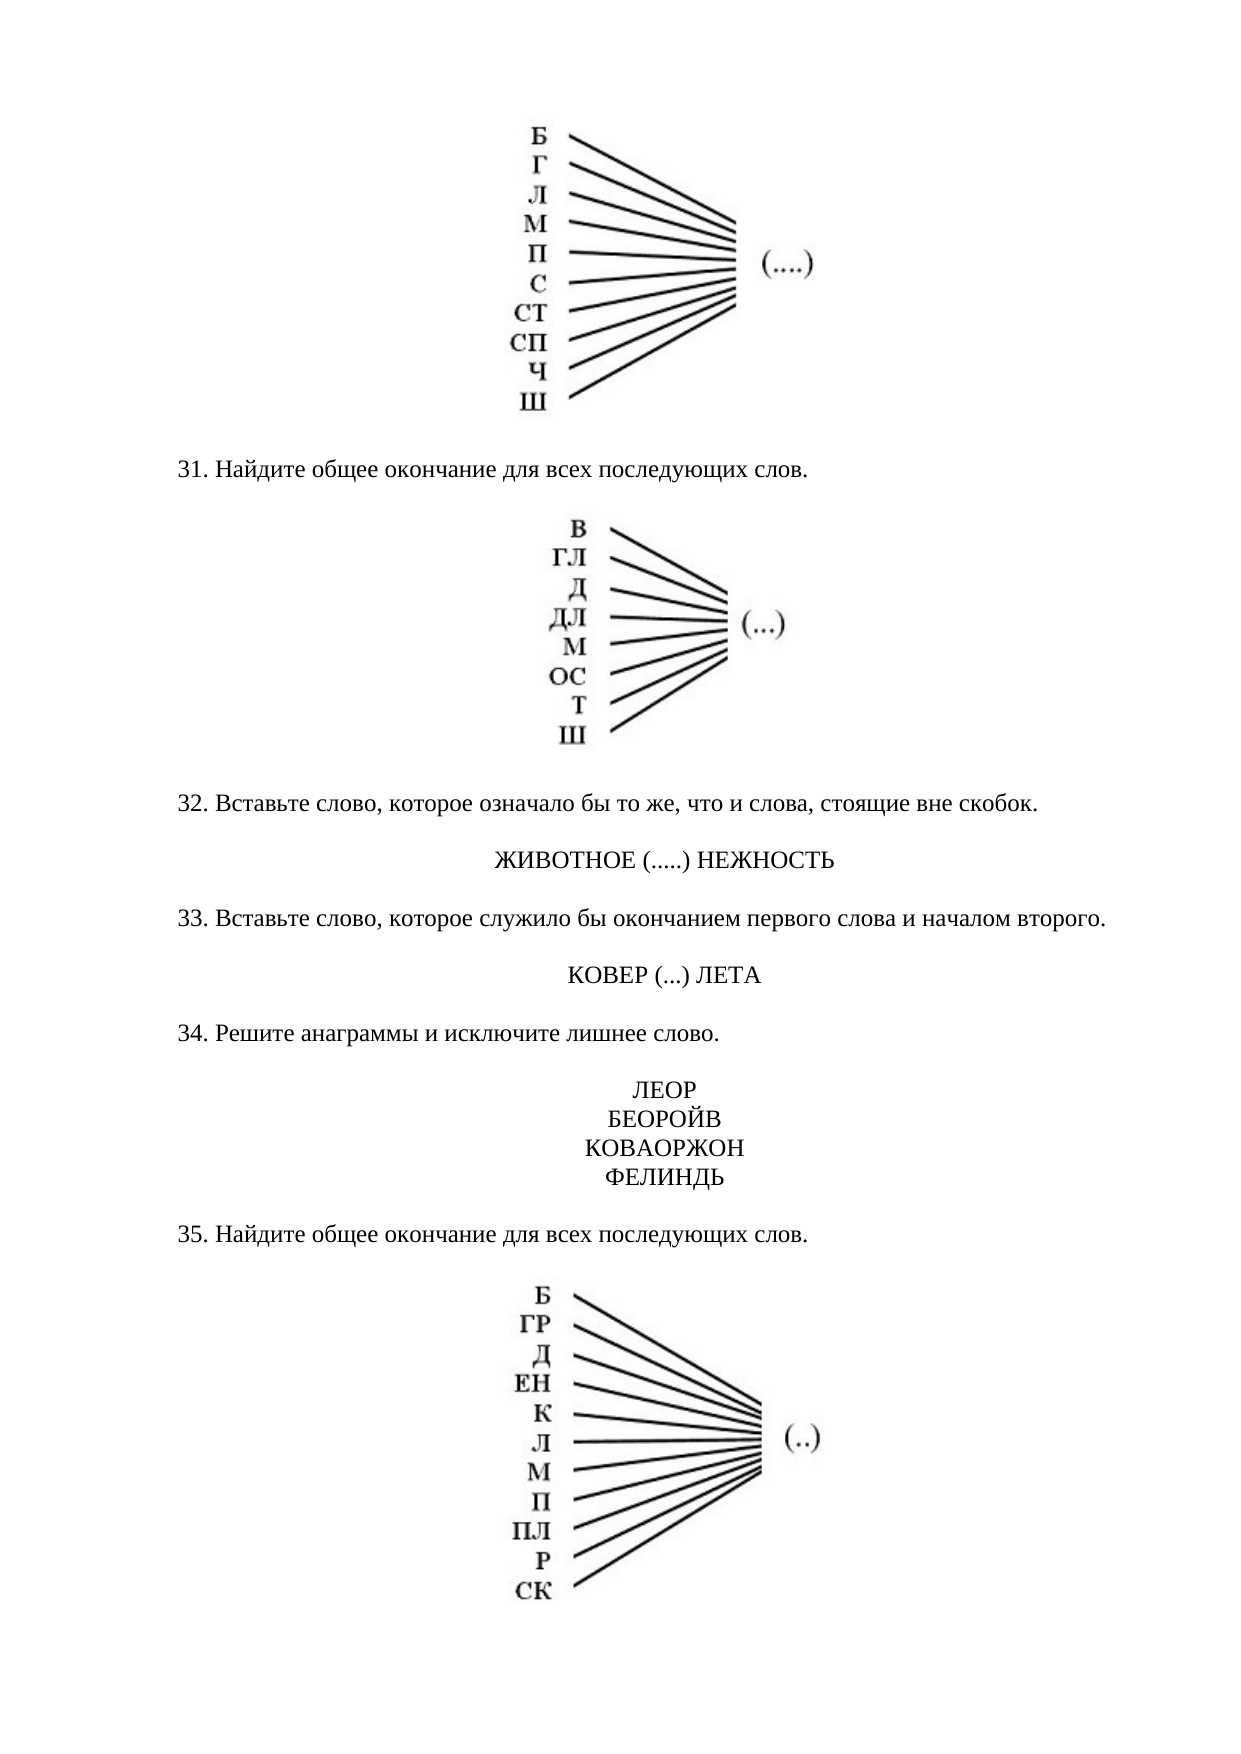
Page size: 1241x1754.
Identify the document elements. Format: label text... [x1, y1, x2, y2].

text КОВЕР (...) ЛЕТА [177, 960, 1152, 989]
picture [532, 511, 797, 759]
text ЖИВОТНОЕ (.....) НЕЖНОСТЬ [177, 845, 1152, 874]
text 32. Вставьте слово, которое означало бы то же, что и слова, стоящие вне скобок. [177, 788, 1152, 817]
picture [504, 118, 825, 425]
text 31. Найдите общее окончание для всех последующих слов. [177, 454, 1152, 483]
text 33. Вставьте слово, которое служило бы окончанием первого слова и началом второго. [177, 903, 1152, 932]
text 34. Решите анаграммы и исключите лишнее слово. [177, 1018, 1152, 1047]
text ЛЕОР БЕОРОЙВ КОВАОРЖОН ФЕЛИНДЬ [177, 1075, 1152, 1190]
picture [497, 1276, 831, 1612]
text 35. Найдите общее окончание для всех последующих слов. [177, 1219, 1152, 1248]
